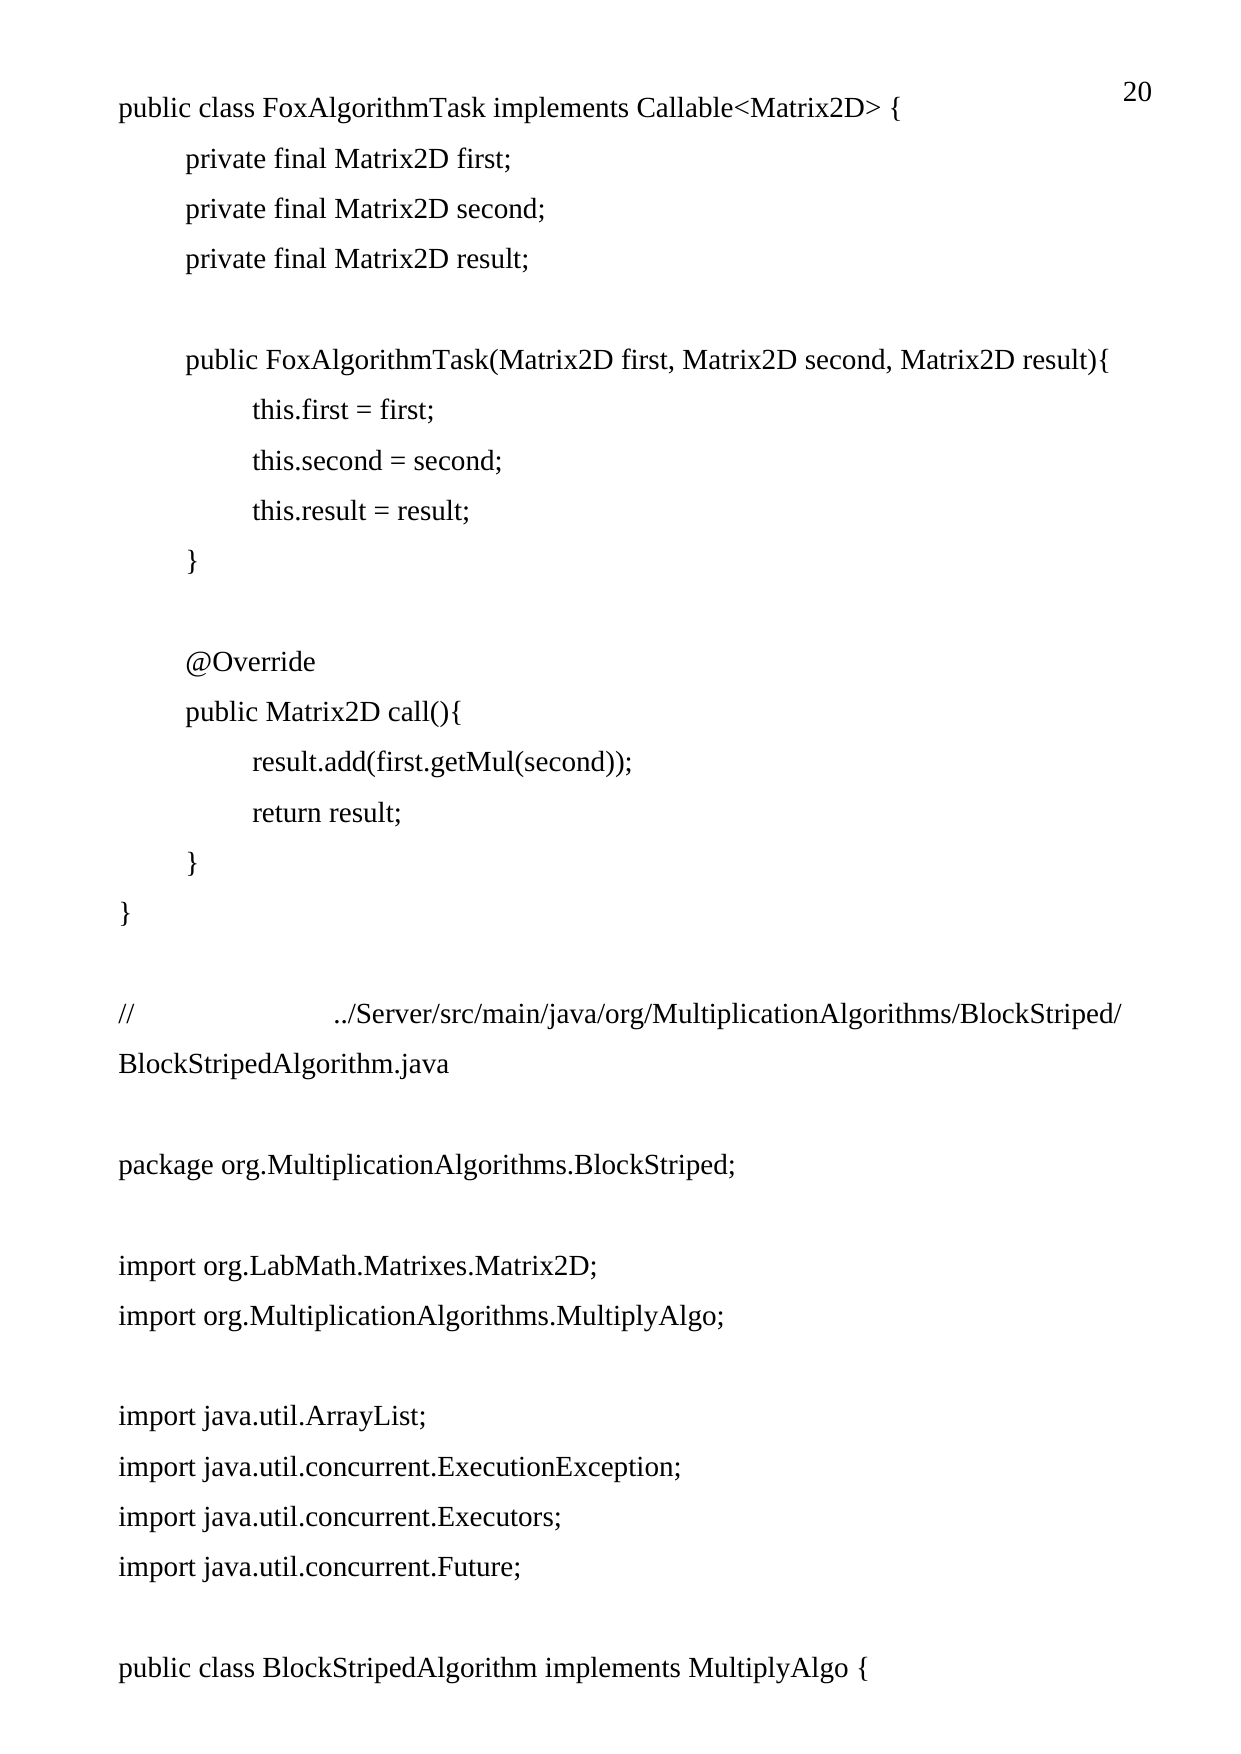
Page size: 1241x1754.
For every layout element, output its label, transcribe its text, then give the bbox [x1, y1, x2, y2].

text import java.util.concurrent.Executors; [118, 1499, 1122, 1533]
text return result; [118, 795, 1122, 828]
text } [118, 895, 1122, 929]
text public class BlockStripedAlgorithm implements MultiplyAlgo { [118, 1650, 1122, 1684]
text @Override [118, 644, 1122, 677]
text this.second = second; [118, 443, 1122, 476]
text public class FoxAlgorithmTask implements Callable<Matrix2D> { [118, 90, 1122, 124]
text import org.LabMath.Matrixes.Matrix2D; [118, 1248, 1122, 1281]
text private final Matrix2D result; [118, 241, 1122, 275]
text private final Matrix2D second; [118, 191, 1122, 224]
text package org.MultiplicationAlgorithms.BlockStriped; [118, 1147, 1122, 1181]
text import org.MultiplicationAlgorithms.MultiplyAlgo; [118, 1298, 1122, 1331]
text public Matrix2D call(){ [118, 694, 1122, 728]
text this.first = first; [118, 392, 1122, 426]
text this.result = result; [118, 493, 1122, 526]
text private final Matrix2D first; [118, 141, 1122, 174]
text result.add(first.getMul(second)); [118, 744, 1122, 778]
text import java.util.ArrayList; [118, 1398, 1122, 1432]
text } [118, 845, 1122, 879]
text import java.util.concurrent.ExecutionException; [118, 1449, 1122, 1482]
text import java.util.concurrent.Future; [118, 1549, 1122, 1583]
text public FoxAlgorithmTask(Matrix2D first, Matrix2D second, Matrix2D result){ [118, 342, 1122, 376]
text // ../Server/src/main/java/org/MultiplicationAlgorithms/BlockStriped/BlockStripedAlgorithm.java [118, 996, 1122, 1080]
text } [118, 543, 1122, 577]
